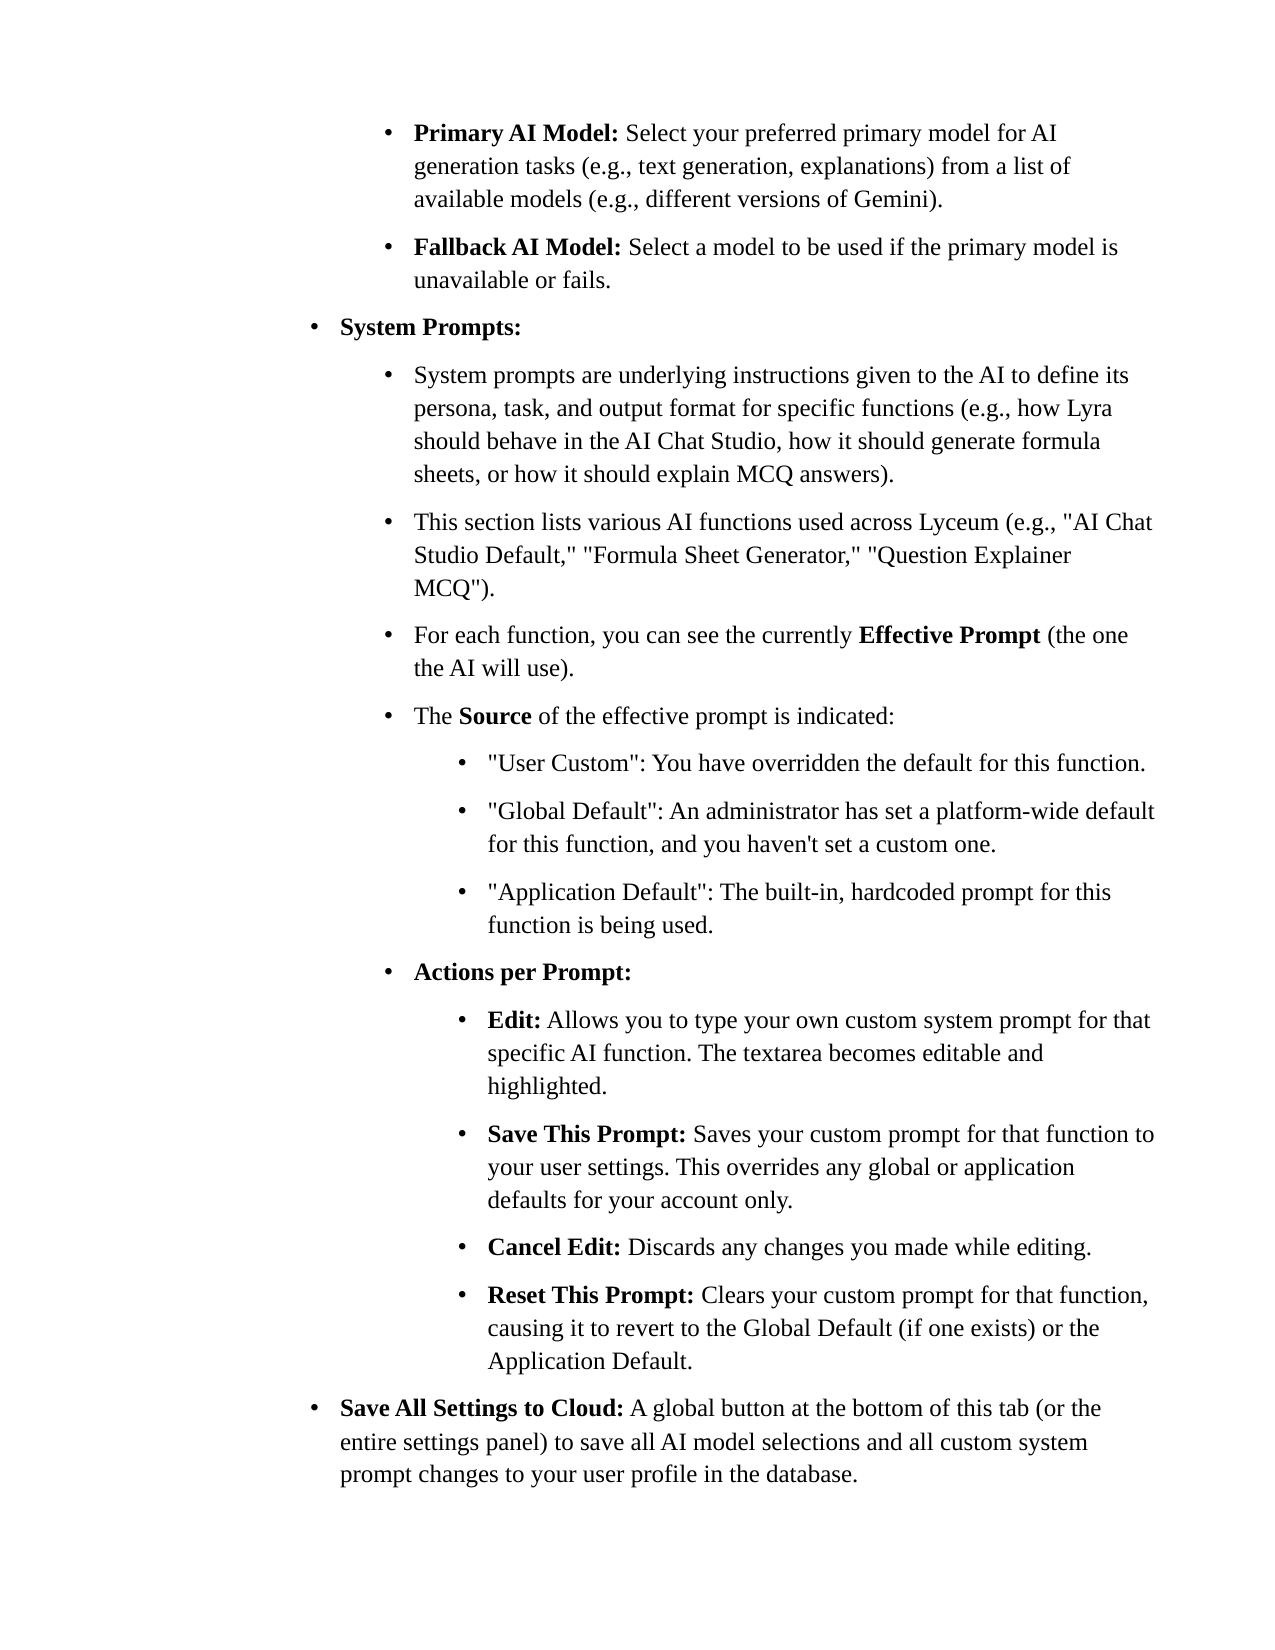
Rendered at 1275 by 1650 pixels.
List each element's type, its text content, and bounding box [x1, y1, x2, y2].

list Actions per Prompt: [384, 957, 1157, 986]
list Reset This Prompt: Clears your custom prompt for that function, causing it to revert to the Global Default (if one exists) or the Application Default. [458, 1280, 1157, 1375]
list Cancel Edit: Discards any changes you made while editing. [458, 1232, 1157, 1261]
list "Application Default": The built-in, hardcoded prompt for this function is being used. [458, 877, 1157, 938]
list "Global Default": An administrator has set a platform-wide default for this function, and you haven't set a custom one. [458, 796, 1157, 858]
list Primary AI Model: Select your preferred primary model for AI generation tasks (e.g., text generation, explanations) from a list of available models (e.g., different versions of Gemini). [384, 118, 1157, 213]
list For each function, you can see the currently Effective Prompt (the one the AI will use). [384, 620, 1157, 682]
list System Prompts: [310, 312, 1157, 341]
list This section lists various AI functions used across Lyceum (e.g., "AI Chat Studio Default," "Formula Sheet Generator," "Question Explainer MCQ"). [384, 507, 1157, 601]
list The Source of the effective prompt is indicated: [384, 701, 1157, 730]
list Fallback AI Model: Select a model to be used if the primary model is unavailable or fails. [384, 232, 1157, 293]
list System prompts are underlying instructions given to the AI to define its persona, task, and output format for specific functions (e.g., how Lyra should behave in the AI Chat Studio, how it should generate formula sheets, or how it should explain MCQ answers). [384, 360, 1157, 488]
list "User Custom": You have overridden the default for this function. [458, 748, 1157, 777]
list Save This Prompt: Saves your custom prompt for that function to your user settings. This overrides any global or application defaults for your account only. [458, 1119, 1157, 1213]
list Edit: Allows you to type your own custom system prompt for that specific AI function. The textarea becomes editable and highlighted. [458, 1005, 1157, 1100]
list Save All Settings to Cloud: A global button at the bottom of this tab (or the entire settings panel) to save all AI model selections and all custom system prompt changes to your user profile in the database. [310, 1393, 1157, 1488]
